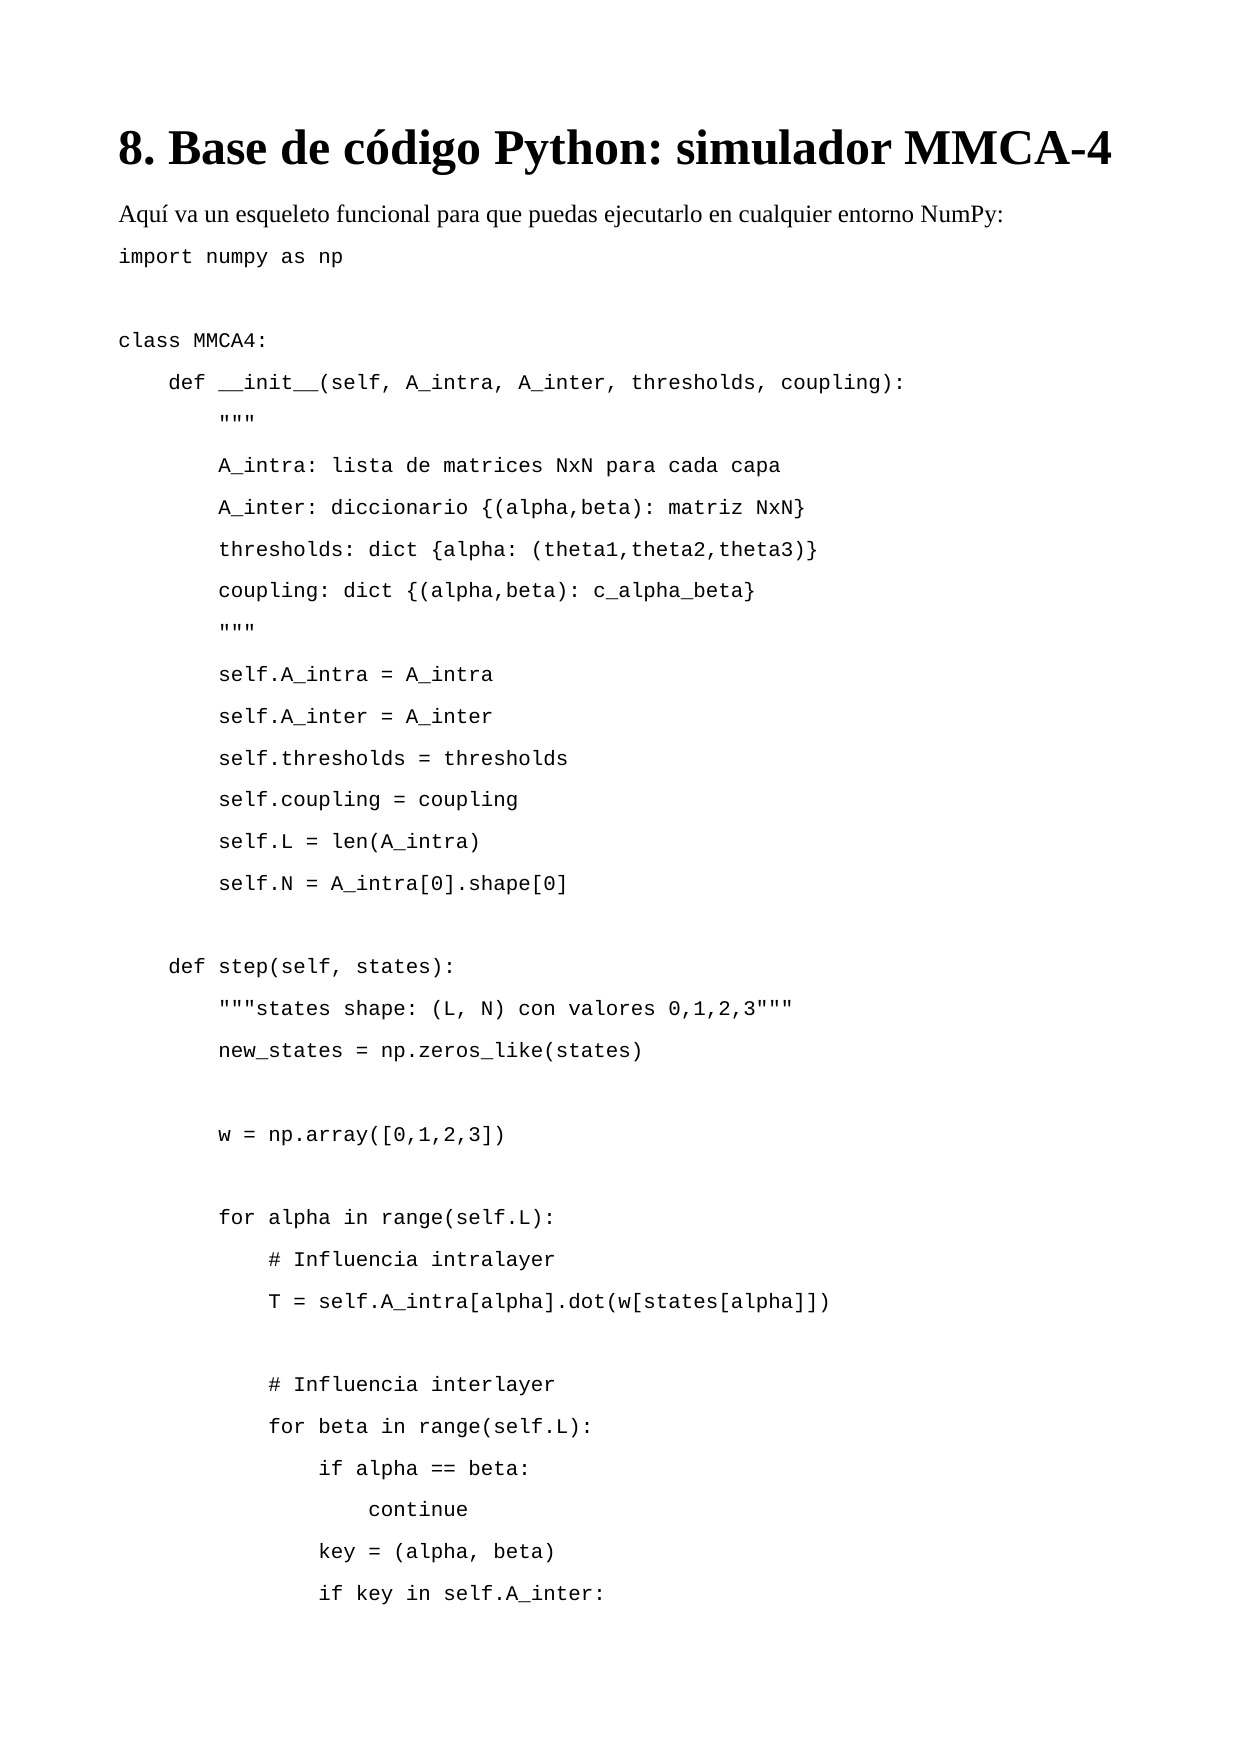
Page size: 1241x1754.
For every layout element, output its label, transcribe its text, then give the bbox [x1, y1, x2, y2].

text if alpha == beta: [118, 1458, 1122, 1481]
text self.N = A_intra[0].shape[0] [118, 873, 1122, 897]
text w = np.array([0,1,2,3]) [118, 1123, 1122, 1147]
text for beta in range(self.L): [118, 1416, 1122, 1439]
text import numpy as np [118, 246, 1122, 270]
text class MMCA4: [118, 330, 1122, 353]
text Aquí va un esqueleto funcional para que puedas ejecutarlo en cualquier entorno NumPy: [118, 199, 1122, 227]
text # Influencia interlayer [118, 1374, 1122, 1398]
text self.thresholds = thresholds [118, 748, 1122, 771]
text self.L = len(A_intra) [118, 831, 1122, 855]
text new_states = np.zeros_like(states) [118, 1040, 1122, 1064]
text key = (alpha, beta) [118, 1541, 1122, 1565]
text thresholds: dict {alpha: (theta1,theta2,theta3)} [118, 539, 1122, 562]
text self.A_inter = A_inter [118, 706, 1122, 729]
text def step(self, states): [118, 956, 1122, 980]
text if key in self.A_inter: [118, 1583, 1122, 1607]
text self.A_intra = A_intra [118, 664, 1122, 688]
text coupling: dict {(alpha,beta): c_alpha_beta} [118, 581, 1122, 604]
text T = self.A_intra[alpha].dot(w[states[alpha]]) [118, 1291, 1122, 1314]
text """states shape: (L, N) con valores 0,1,2,3""" [118, 998, 1122, 1022]
text A_inter: diccionario {(alpha,beta): matriz NxN} [118, 497, 1122, 521]
text A_intra: lista de matrices NxN para cada capa [118, 455, 1122, 479]
text for alpha in range(self.L): [118, 1207, 1122, 1231]
text """ [118, 622, 1122, 646]
text # Influencia intralayer [118, 1249, 1122, 1272]
text def __init__(self, A_intra, A_inter, thresholds, coupling): [118, 372, 1122, 395]
text continue [118, 1499, 1122, 1523]
text self.coupling = coupling [118, 789, 1122, 813]
text """ [118, 413, 1122, 437]
subtitle 8. Base de código Python: simulador MMCA-4 [118, 118, 1122, 176]
